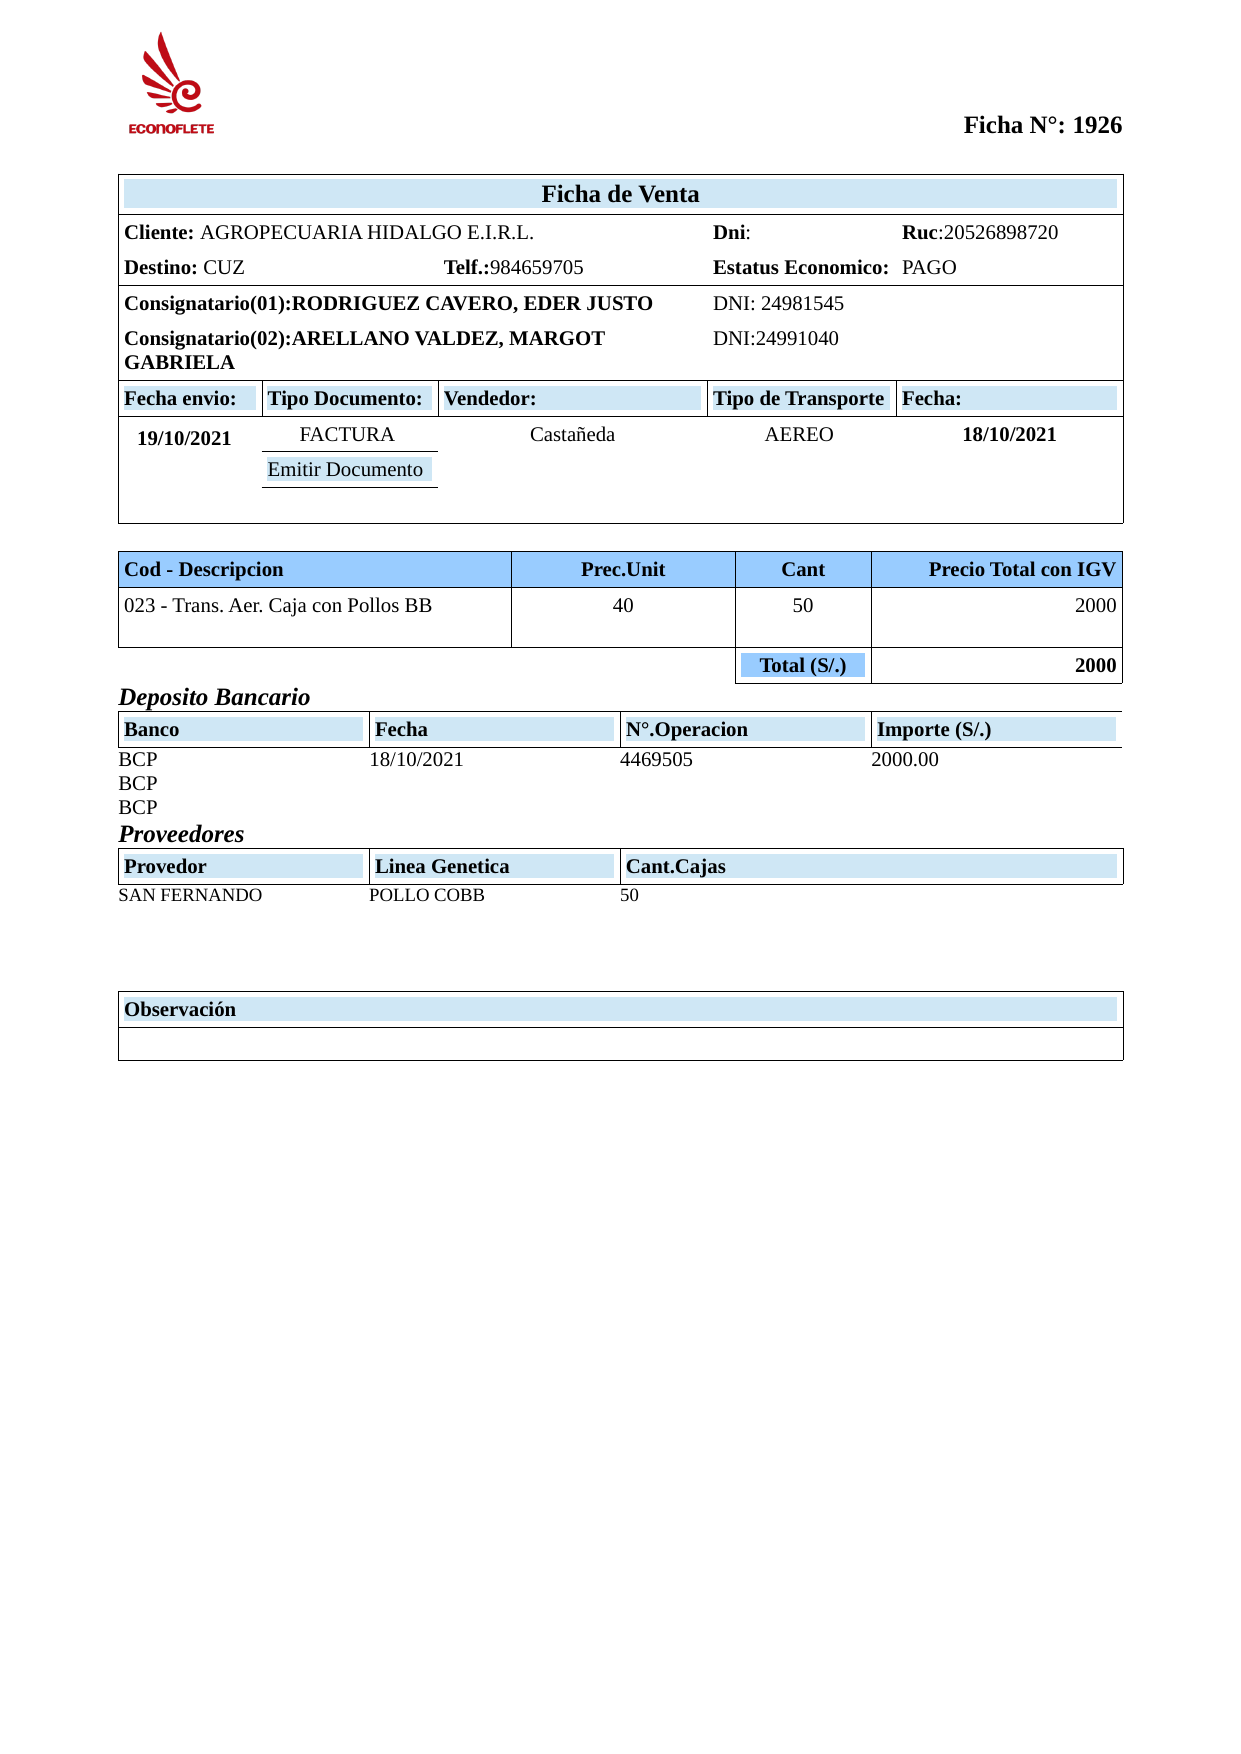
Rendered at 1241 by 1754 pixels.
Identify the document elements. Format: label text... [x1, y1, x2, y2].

table_cell Tipo de Transporte [708, 381, 896, 416]
table_cell [620, 927, 1123, 948]
table_cell [262, 488, 438, 523]
table_cell [620, 771, 871, 795]
table_header N°.Operacion [621, 712, 871, 747]
table_cell Dni: [707, 215, 896, 249]
table_header Prec.Unit [512, 552, 735, 587]
table_header Ficha de Venta [119, 175, 1123, 214]
table_header Cant [736, 552, 871, 587]
table_cell 19/10/2021 [119, 417, 262, 523]
table_cell Cliente: AGROPECUARIA HIDALGO E.I.R.L. [119, 215, 707, 249]
table_header Banco [119, 712, 369, 747]
table_cell [620, 795, 871, 819]
table_cell Tipo Documento: [263, 381, 438, 416]
table_cell AEREO [707, 417, 896, 523]
table_cell [369, 905, 620, 927]
table_header Precio Total con IGV [872, 552, 1122, 587]
table_cell [369, 795, 620, 819]
table_cell 2000 [872, 588, 1122, 647]
table_header Cod - Descripcion [119, 552, 511, 587]
picture [118, 31, 225, 134]
table_header Fecha [370, 712, 620, 747]
table_cell 18/10/2021 [369, 748, 620, 771]
table_cell Emitir Documento [262, 452, 438, 487]
table_header Linea Genetica [370, 849, 620, 883]
table_cell 4469505 [620, 748, 871, 771]
table_cell Fecha: [897, 381, 1123, 416]
table_cell [118, 905, 369, 927]
table_header Provedor [119, 849, 369, 883]
table_cell POLLO COBB [369, 885, 620, 905]
table_cell [118, 648, 511, 682]
table_cell [369, 771, 620, 795]
table_cell [620, 948, 1123, 970]
table_cell PAGO [896, 249, 1123, 285]
table_cell Destino: CUZ [119, 249, 438, 285]
table_cell DNI:24991040 [707, 321, 1123, 380]
table_cell SAN FERNANDO [118, 885, 369, 905]
table_cell 50 [736, 588, 871, 647]
table_cell [369, 948, 620, 970]
table_header Cant.Cajas [621, 849, 1123, 883]
table_cell 2000 [872, 648, 1122, 682]
table_cell 18/10/2021 [896, 417, 1123, 523]
table_cell 40 [512, 588, 735, 647]
table_cell [620, 905, 1123, 927]
table_cell 50 [620, 885, 1123, 905]
table_cell BCP [118, 748, 369, 771]
table_cell 2000.00 [871, 748, 1122, 771]
table_cell [871, 795, 1122, 819]
table_cell [118, 948, 369, 970]
table_cell [511, 648, 735, 682]
table_cell BCP [118, 771, 369, 795]
table_cell Consignatario(02):ARELLANO VALDEZ, MARGOT GABRIELA [119, 321, 707, 380]
text Proveedores [118, 819, 1122, 848]
table_cell [118, 927, 369, 948]
table_cell Estatus Economico: [707, 249, 896, 285]
table_cell Fecha envio: [119, 381, 262, 416]
table_cell Consignatario(01):RODRIGUEZ CAVERO, EDER JUSTO [119, 286, 707, 321]
table_header Observación [119, 992, 1123, 1027]
table_cell BCP [118, 795, 369, 819]
table_cell Telf.:984659705 [438, 249, 707, 285]
table_cell [119, 1028, 1123, 1060]
table_cell FACTURA [262, 417, 438, 451]
table_cell [369, 927, 620, 948]
table_cell [620, 970, 1123, 991]
table_cell Castañeda [438, 417, 707, 523]
table_cell [369, 970, 620, 991]
table_cell Ruc:20526898720 [896, 215, 1123, 249]
text Deposito Bancario [118, 682, 1122, 711]
table_cell [118, 970, 369, 991]
table_cell 023 - Trans. Aer. Caja con Pollos BB [119, 588, 511, 647]
table_cell Total (S/.) [736, 648, 871, 682]
table_cell Vendedor: [439, 381, 707, 416]
table_cell [871, 771, 1122, 795]
table_cell DNI: 24981545 [707, 286, 1123, 321]
table_header Importe (S/.) [872, 712, 1122, 747]
